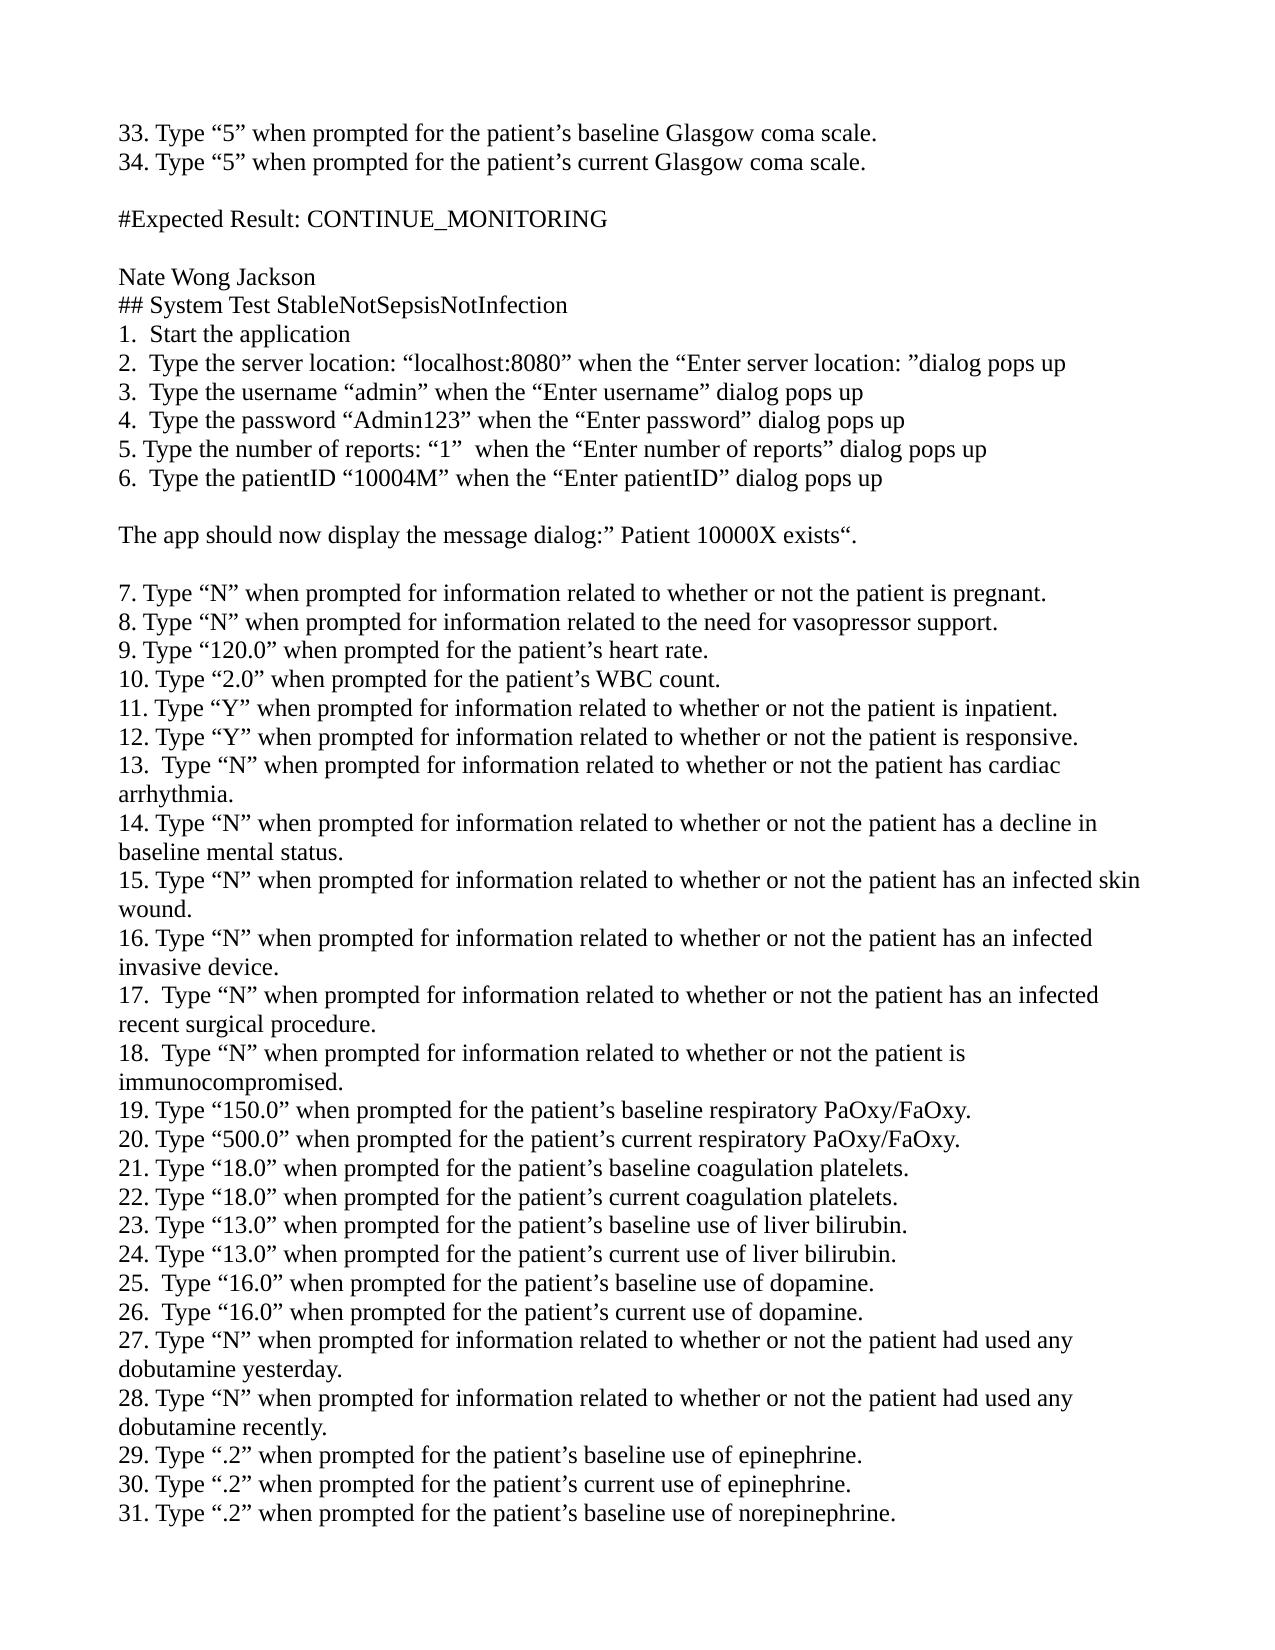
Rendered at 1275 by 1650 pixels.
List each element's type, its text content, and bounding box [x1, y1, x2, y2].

text 24. Type “13.0” when prompted for the patient’s current use of liver bilirubin. [118, 1239, 1157, 1268]
text 17. Type “N” when prompted for information related to whether or not the patient has an infected recent surgical procedure. [118, 981, 1157, 1038]
text 22. Type “18.0” when prompted for the patient’s current coagulation platelets. [118, 1182, 1157, 1211]
text 18. Type “N” when prompted for information related to whether or not the patient is immunocompromised. [118, 1038, 1157, 1096]
text 26. Type “16.0” when prompted for the patient’s current use of dopamine. [118, 1297, 1157, 1326]
text 30. Type “.2” when prompted for the patient’s current use of epinephrine. [118, 1469, 1157, 1498]
text 7. Type “N” when prompted for information related to whether or not the patient is pregnant. [118, 578, 1157, 607]
text 1. Start the application [118, 319, 1157, 348]
text 34. Type “5” when prompted for the patient’s current Glasgow coma scale. [118, 147, 1157, 176]
text The app should now display the message dialog:” Patient 10000X exists“. [118, 521, 1157, 549]
text 11. Type “Y” when prompted for information related to whether or not the patient is inpatient. [118, 693, 1157, 722]
text 19. Type “150.0” when prompted for the patient’s baseline respiratory PaOxy/FaOxy. [118, 1096, 1157, 1124]
text 23. Type “13.0” when prompted for the patient’s baseline use of liver bilirubin. [118, 1211, 1157, 1239]
text 31. Type “.2” when prompted for the patient’s baseline use of norepinephrine. [118, 1498, 1157, 1527]
text 21. Type “18.0” when prompted for the patient’s baseline coagulation platelets. [118, 1153, 1157, 1182]
text 20. Type “500.0” when prompted for the patient’s current respiratory PaOxy/FaOxy. [118, 1124, 1157, 1153]
text 15. Type “N” when prompted for information related to whether or not the patient has an infected skin wound. [118, 866, 1157, 923]
text 33. Type “5” when prompted for the patient’s baseline Glasgow coma scale. [118, 118, 1157, 147]
text 9. Type “120.0” when prompted for the patient’s heart rate. [118, 636, 1157, 664]
text 16. Type “N” when prompted for information related to whether or not the patient has an infected invasive device. [118, 923, 1157, 981]
text 8. Type “N” when prompted for information related to the need for vasopressor support. [118, 607, 1157, 636]
text 6. Type the patientID “10004M” when the “Enter patientID” dialog pops up [118, 463, 1157, 492]
text 4. Type the password “Admin123” when the “Enter password” dialog pops up [118, 406, 1157, 434]
text 3. Type the username “admin” when the “Enter username” dialog pops up [118, 377, 1157, 406]
text 28. Type “N” when prompted for information related to whether or not the patient had used any dobutamine recently. [118, 1383, 1157, 1441]
text 5. Type the number of reports: “1” when the “Enter number of reports” dialog pops up [118, 434, 1157, 463]
text 25. Type “16.0” when prompted for the patient’s baseline use of dopamine. [118, 1268, 1157, 1297]
text Nate Wong Jackson [118, 262, 1157, 291]
text 10. Type “2.0” when prompted for the patient’s WBC count. [118, 664, 1157, 693]
text ## System Test StableNotSepsisNotInfection [118, 291, 1157, 319]
text #Expected Result: CONTINUE_MONITORING [118, 204, 1157, 233]
text 27. Type “N” when prompted for information related to whether or not the patient had used any dobutamine yesterday. [118, 1326, 1157, 1383]
text 29. Type “.2” when prompted for the patient’s baseline use of epinephrine. [118, 1441, 1157, 1469]
text 12. Type “Y” when prompted for information related to whether or not the patient is responsive. [118, 722, 1157, 751]
text 13. Type “N” when prompted for information related to whether or not the patient has cardiac arrhythmia. [118, 751, 1157, 808]
text 14. Type “N” when prompted for information related to whether or not the patient has a decline in baseline mental status. [118, 808, 1157, 866]
text 2. Type the server location: “localhost:8080” when the “Enter server location: ”dialog pops up [118, 348, 1157, 377]
